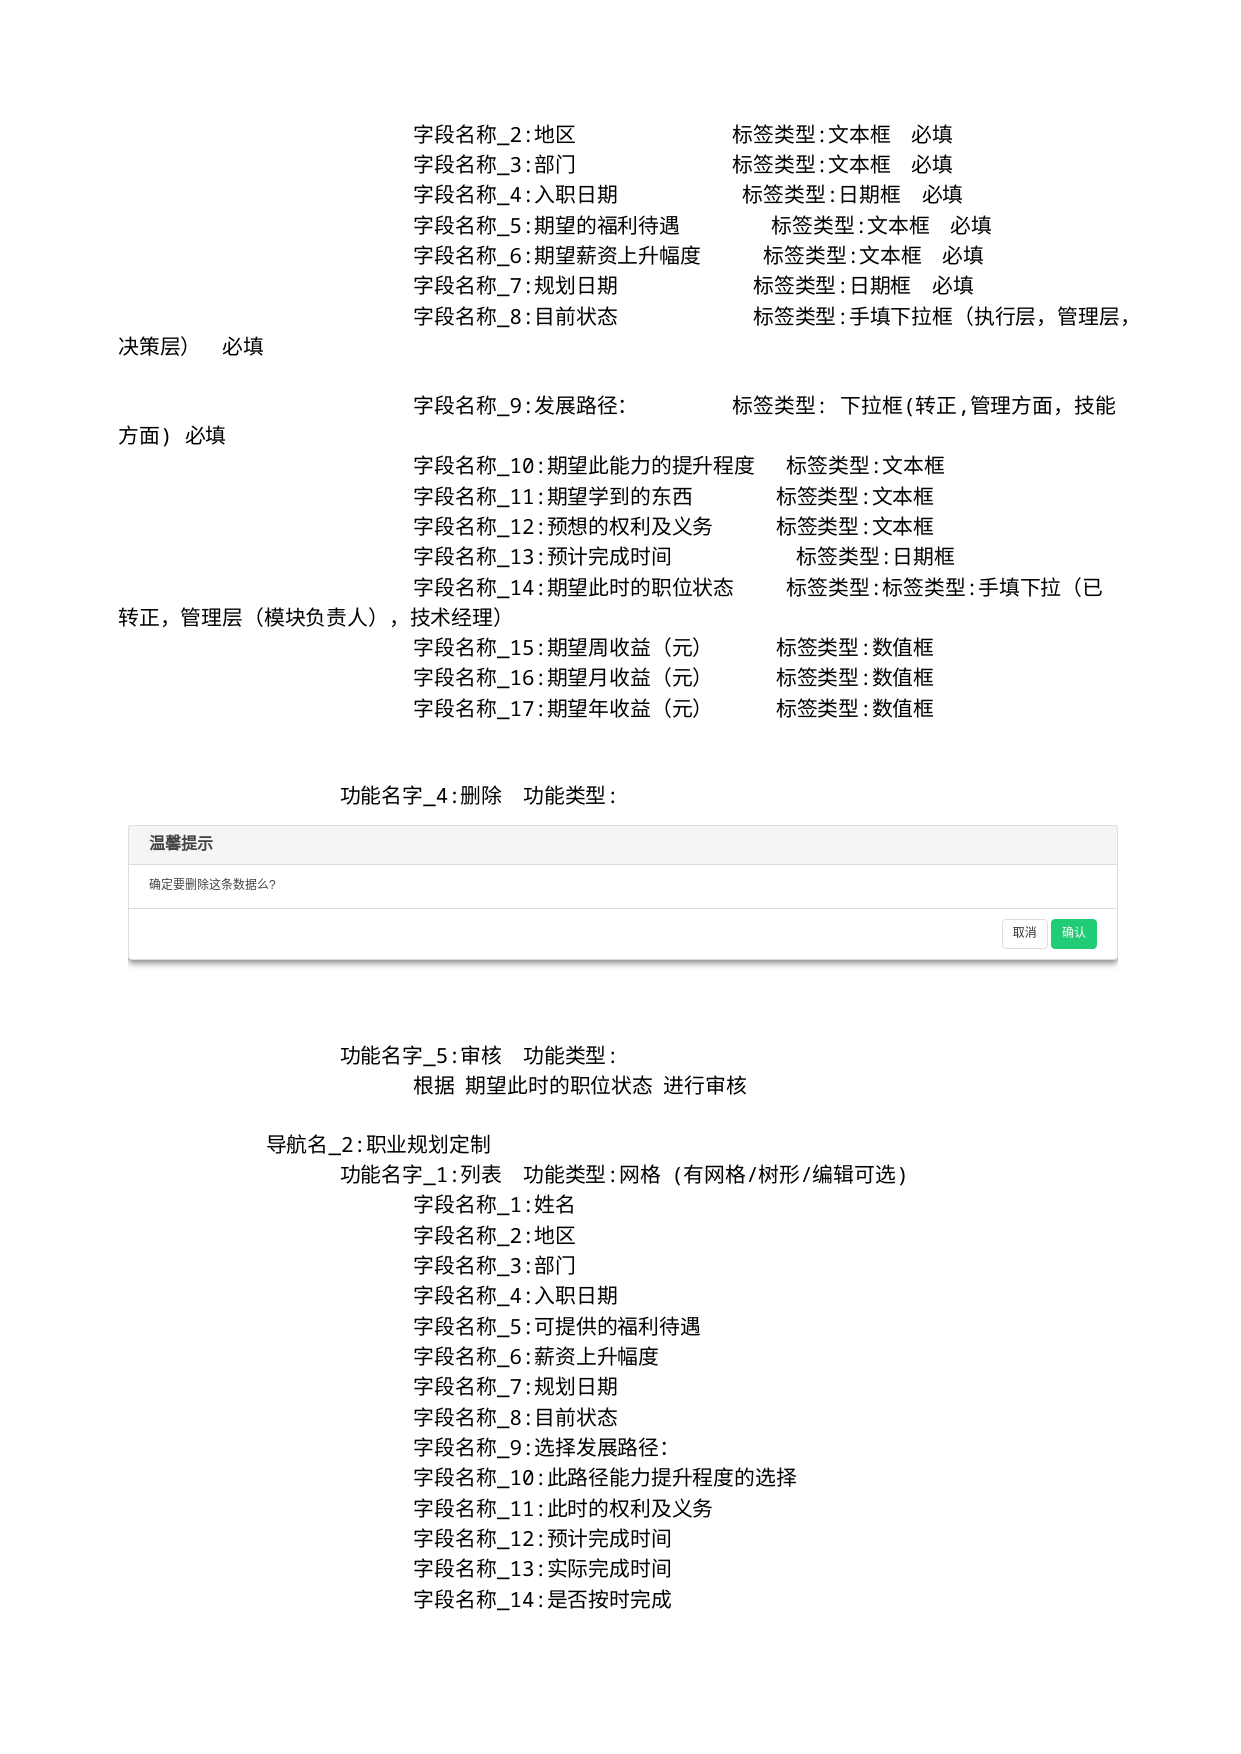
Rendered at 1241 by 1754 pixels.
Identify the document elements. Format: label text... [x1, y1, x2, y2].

text 字段名称_7:规划日期 标签类型:日期框 必填 [118, 270, 1122, 300]
text 字段名称_10:此路径能力提升程度的选择 [118, 1462, 1122, 1492]
text 功能名字_1:列表 功能类型:网格 (有网格/树形/编辑可选) [118, 1158, 1122, 1189]
text 字段名称_6:薪资上升幅度 [118, 1340, 1122, 1371]
text 功能名字_5:审核 功能类型: [118, 1039, 1122, 1069]
text 字段名称_10:期望此能力的提升程度 标签类型:文本框 [118, 449, 1122, 480]
text 字段名称_15:期望周收益（元） 标签类型:数值框 [118, 631, 1122, 662]
text 字段名称_9:发展路径： 标签类型: 下拉框(转正,管理方面，技能方面) 必填 [118, 389, 1122, 449]
text 字段名称_16:期望月收益（元） 标签类型:数值框 [118, 662, 1122, 692]
text 字段名称_2:地区 标签类型:文本框 必填 [118, 118, 1122, 148]
text 字段名称_8:目前状态 [118, 1401, 1122, 1431]
text 字段名称_5:期望的福利待遇 标签类型:文本框 必填 [118, 209, 1122, 239]
text 字段名称_3:部门 [118, 1249, 1122, 1280]
text 字段名称_8:目前状态 标签类型:手填下拉框（执行层，管理层，决策层） 必填 [118, 300, 1122, 361]
text 功能名字_4:删除 功能类型: [118, 779, 1122, 809]
text 字段名称_7:规划日期 [118, 1371, 1122, 1401]
text 字段名称_6:期望薪资上升幅度 标签类型:文本框 必填 [118, 239, 1122, 270]
text 字段名称_4:入职日期 [118, 1280, 1122, 1310]
text 字段名称_9:选择发展路径： [118, 1431, 1122, 1462]
text 字段名称_14:是否按时完成 [118, 1583, 1122, 1613]
picture [118, 809, 1123, 1011]
text 根据 期望此时的职位状态 进行审核 [118, 1069, 1122, 1100]
text 字段名称_11:期望学到的东西 标签类型:文本框 [118, 480, 1122, 510]
text 字段名称_13:实际完成时间 [118, 1552, 1122, 1583]
text 字段名称_17:期望年收益（元） 标签类型:数值框 [118, 692, 1122, 722]
text 导航名_2:职业规划定制 [118, 1128, 1122, 1158]
text 字段名称_14:期望此时的职位状态 标签类型:标签类型:手填下拉（已转正，管理层（模块负责人），技术经理） [118, 571, 1122, 631]
text 字段名称_4:入职日期 标签类型:日期框 必填 [118, 179, 1122, 209]
text 字段名称_12:预想的权利及义务 标签类型:文本框 [118, 510, 1122, 541]
text 字段名称_5:可提供的福利待遇 [118, 1310, 1122, 1340]
text 字段名称_12:预计完成时间 [118, 1522, 1122, 1552]
text 字段名称_13:预计完成时间 标签类型:日期框 [118, 541, 1122, 571]
text 字段名称_2:地区 [118, 1219, 1122, 1249]
text 字段名称_3:部门 标签类型:文本框 必填 [118, 148, 1122, 179]
text 字段名称_1:姓名 [118, 1189, 1122, 1219]
text 字段名称_11:此时的权利及义务 [118, 1492, 1122, 1522]
